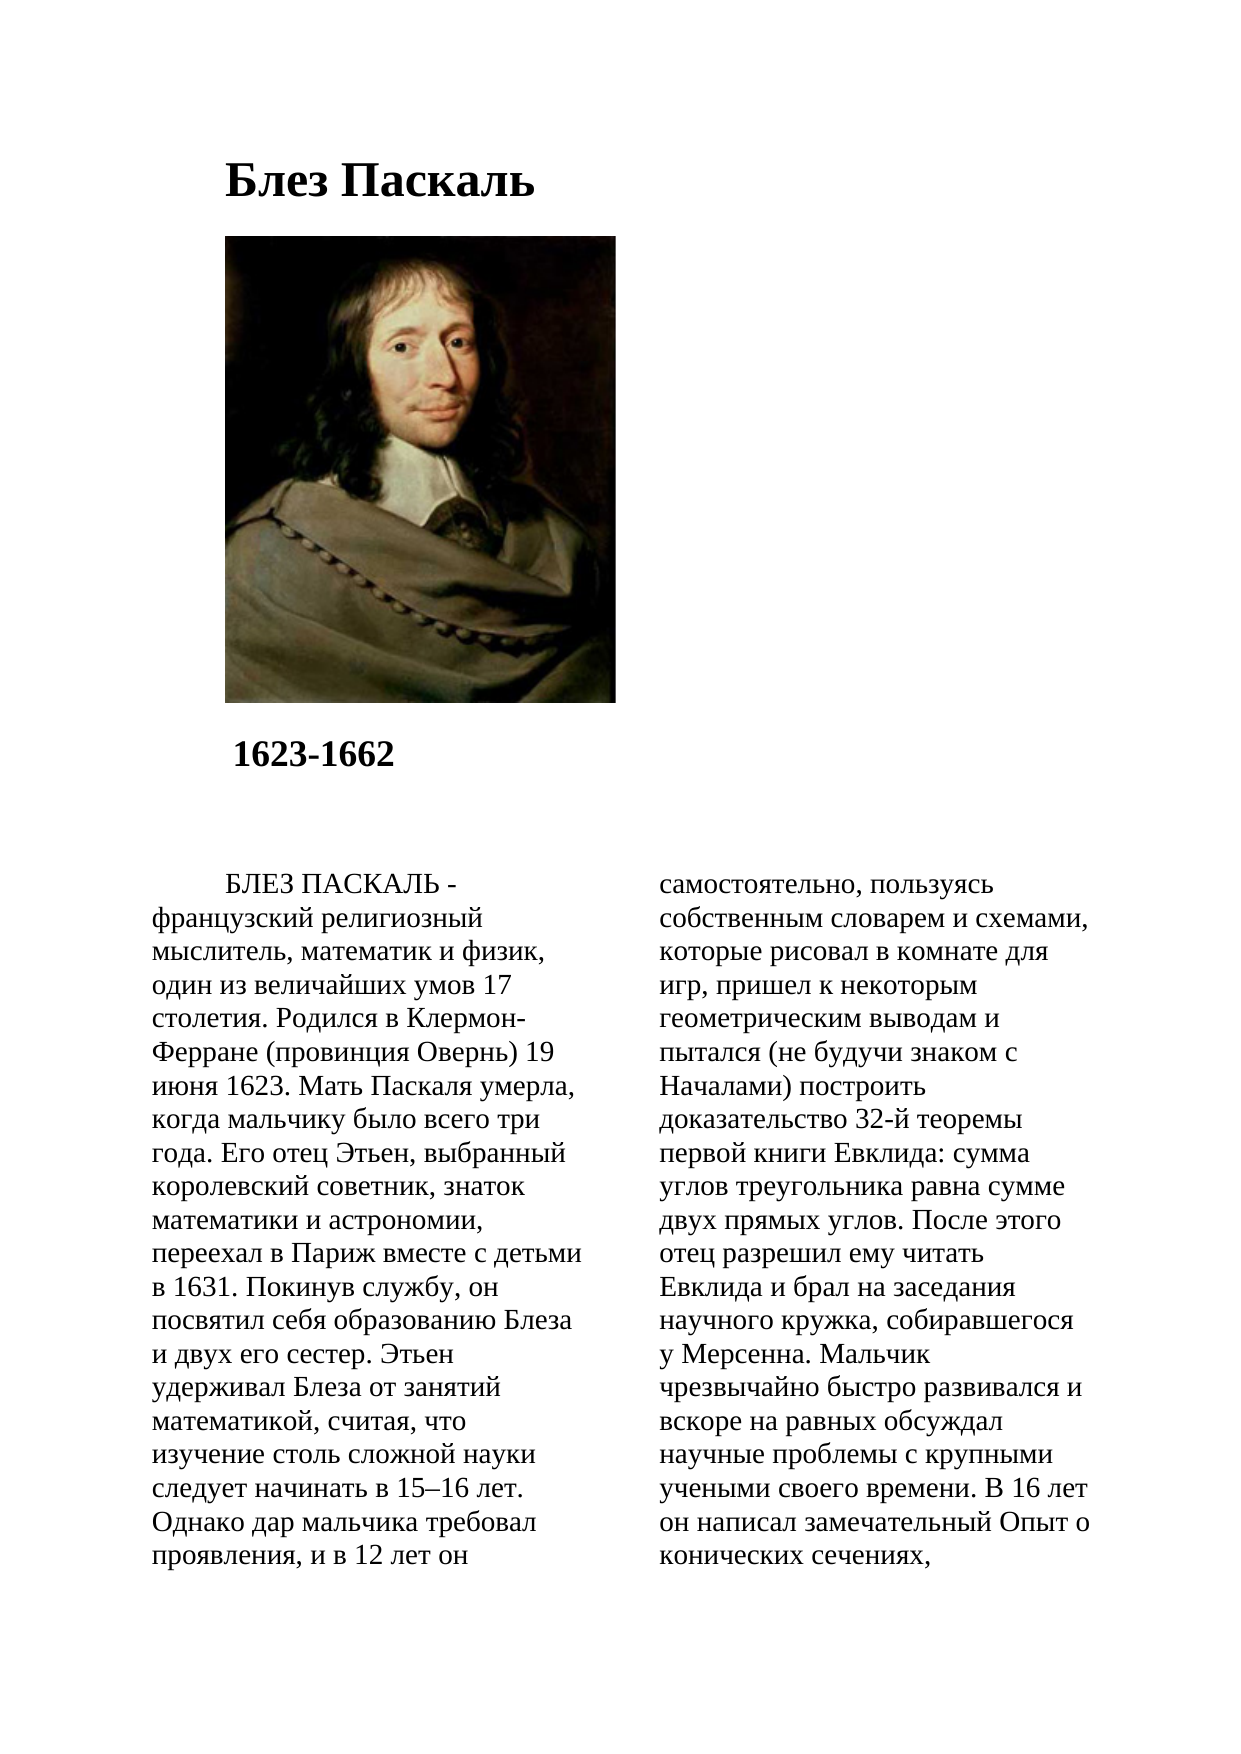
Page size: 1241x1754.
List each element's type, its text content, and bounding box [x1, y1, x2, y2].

list 1623-1662 [152, 731, 1090, 774]
list самостоятельно, пользуясь собственным словарем и схемами, которые рисовал в комнате для игр, пришел к некоторым геометрическим выводам и пытался (не будучи знаком с Началами) построить доказательство 32-й теоремы первой книги Евклида: сумма углов треугольника равна сумме двух прямых углов. После этого отец разрешил ему читать Евклида и брал на заседания научного кружка, собиравшегося у Мерсенна. Мальчик чрезвычайно быстро развивался и вскоре на равных обсуждал научные проблемы с крупными учеными своего времени. В 16 лет он написал замечательный Опыт о конических сечениях, [659, 866, 1090, 1571]
picture [225, 236, 616, 703]
list Блез Паскаль [152, 150, 1090, 207]
list БЛЕЗ ПАСКАЛЬ - французский религиозный мыслитель, математик и физик, один из величайших умов 17 столетия. Родился в Клермон-Ферране (провинция Овернь) 19 июня 1623. Мать Паскаля умерла, когда мальчику было всего три года. Его отец Этьен, выбранный королевский советник, знаток математики и астрономии, переехал в Париж вместе с детьми в 1631. Покинув службу, он посвятил себя образованию Блеза и двух его сестер. Этьен удерживал Блеза от занятий математикой, считая, что изучение столь сложной науки следует начинать в 15–16 лет. Однако дар мальчика требовал проявления, и в 12 лет он [152, 866, 583, 1571]
